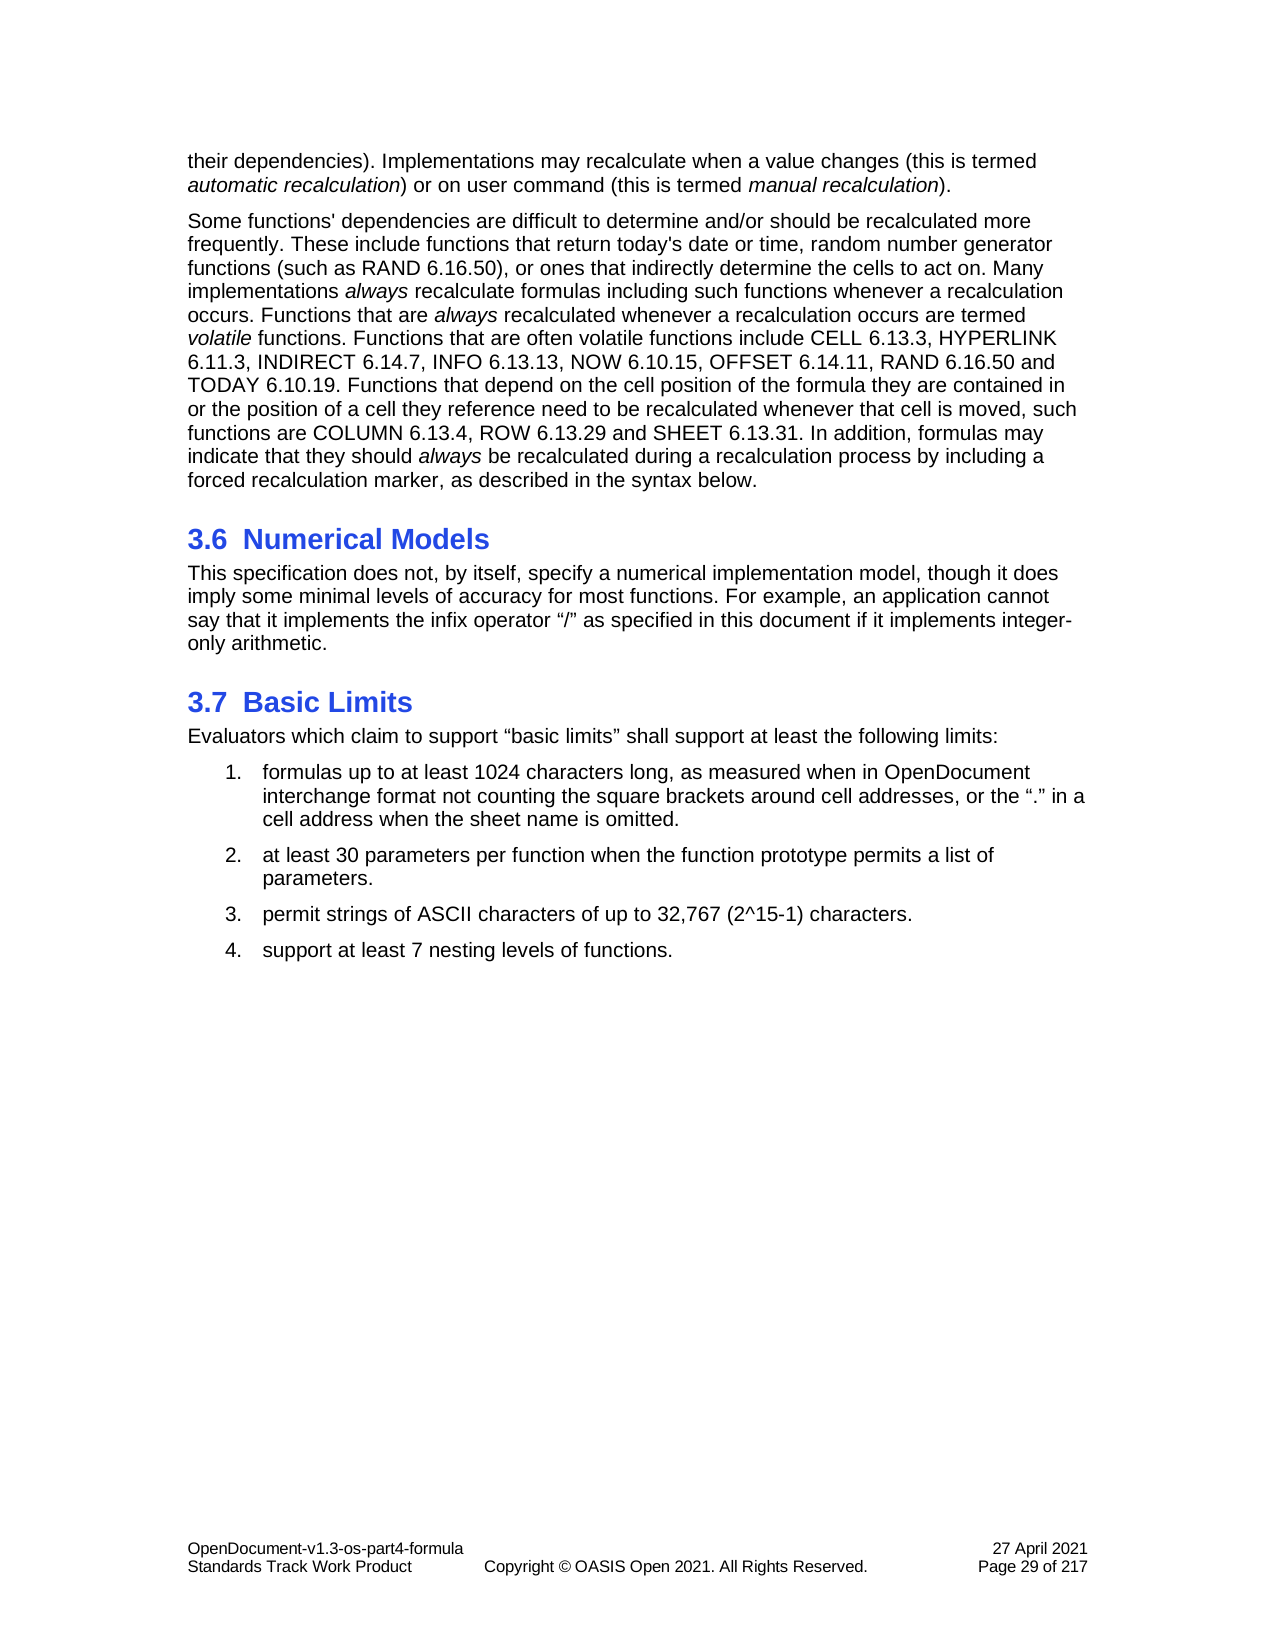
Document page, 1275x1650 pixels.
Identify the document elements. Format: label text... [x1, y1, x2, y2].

list support at least 7 nesting levels of functions. [225, 938, 1088, 962]
list at least 30 parameters per function when the function prototype permits a list of parameters. [225, 843, 1088, 890]
list permit strings of ASCII characters of up to 32,767 (2^15-1) characters. [225, 902, 1088, 926]
subtitle Numerical Models [187, 523, 1088, 555]
text Evaluators which claim to support “basic limits” shall support at least the following limits: [187, 725, 1088, 748]
text their dependencies). Implementations may recalculate when a value changes (this is termed automatic recalculation) or on user command (this is termed manual recalculation). [187, 150, 1088, 197]
list formulas up to at least 1024 characters long, as measured when in OpenDocument interchange format not counting the square brackets around cell addresses, or the “.” in a cell address when the sheet name is omitted. [225, 761, 1088, 831]
text This specification does not, by itself, specify a numerical implementation model, though it does imply some minimal levels of accuracy for most functions. For example, an application cannot say that it implements the infix operator “/” as specified in this document if it implements integer-only arithmetic. [187, 561, 1088, 655]
text Some functions' dependencies are difficult to determine and/or should be recalculated more frequently. These include functions that return today's date or time, random number generator functions (such as RAND 6.16.50), or ones that indirectly determine the cells to act on. Many implementations always recalculate formulas including such functions whenever a recalculation occurs. Functions that are always recalculated whenever a recalculation occurs are termed volatile functions. Functions that are often volatile functions include CELL 6.13.3, HYPERLINK 6.11.3, INDIRECT 6.14.7, INFO 6.13.13, NOW 6.10.15, OFFSET 6.14.11, RAND 6.16.50 and TODAY 6.10.19. Functions that depend on the cell position of the formula they are contained in or the position of a cell they reference need to be recalculated whenever that cell is moved, such functions are COLUMN 6.13.4, ROW 6.13.29 and SHEET 6.13.31. In addition, formulas may indicate that they should always be recalculated during a recalculation process by including a forced recalculation marker, as described in the syntax below. [187, 209, 1088, 492]
subtitle Basic Limits [187, 686, 1088, 719]
